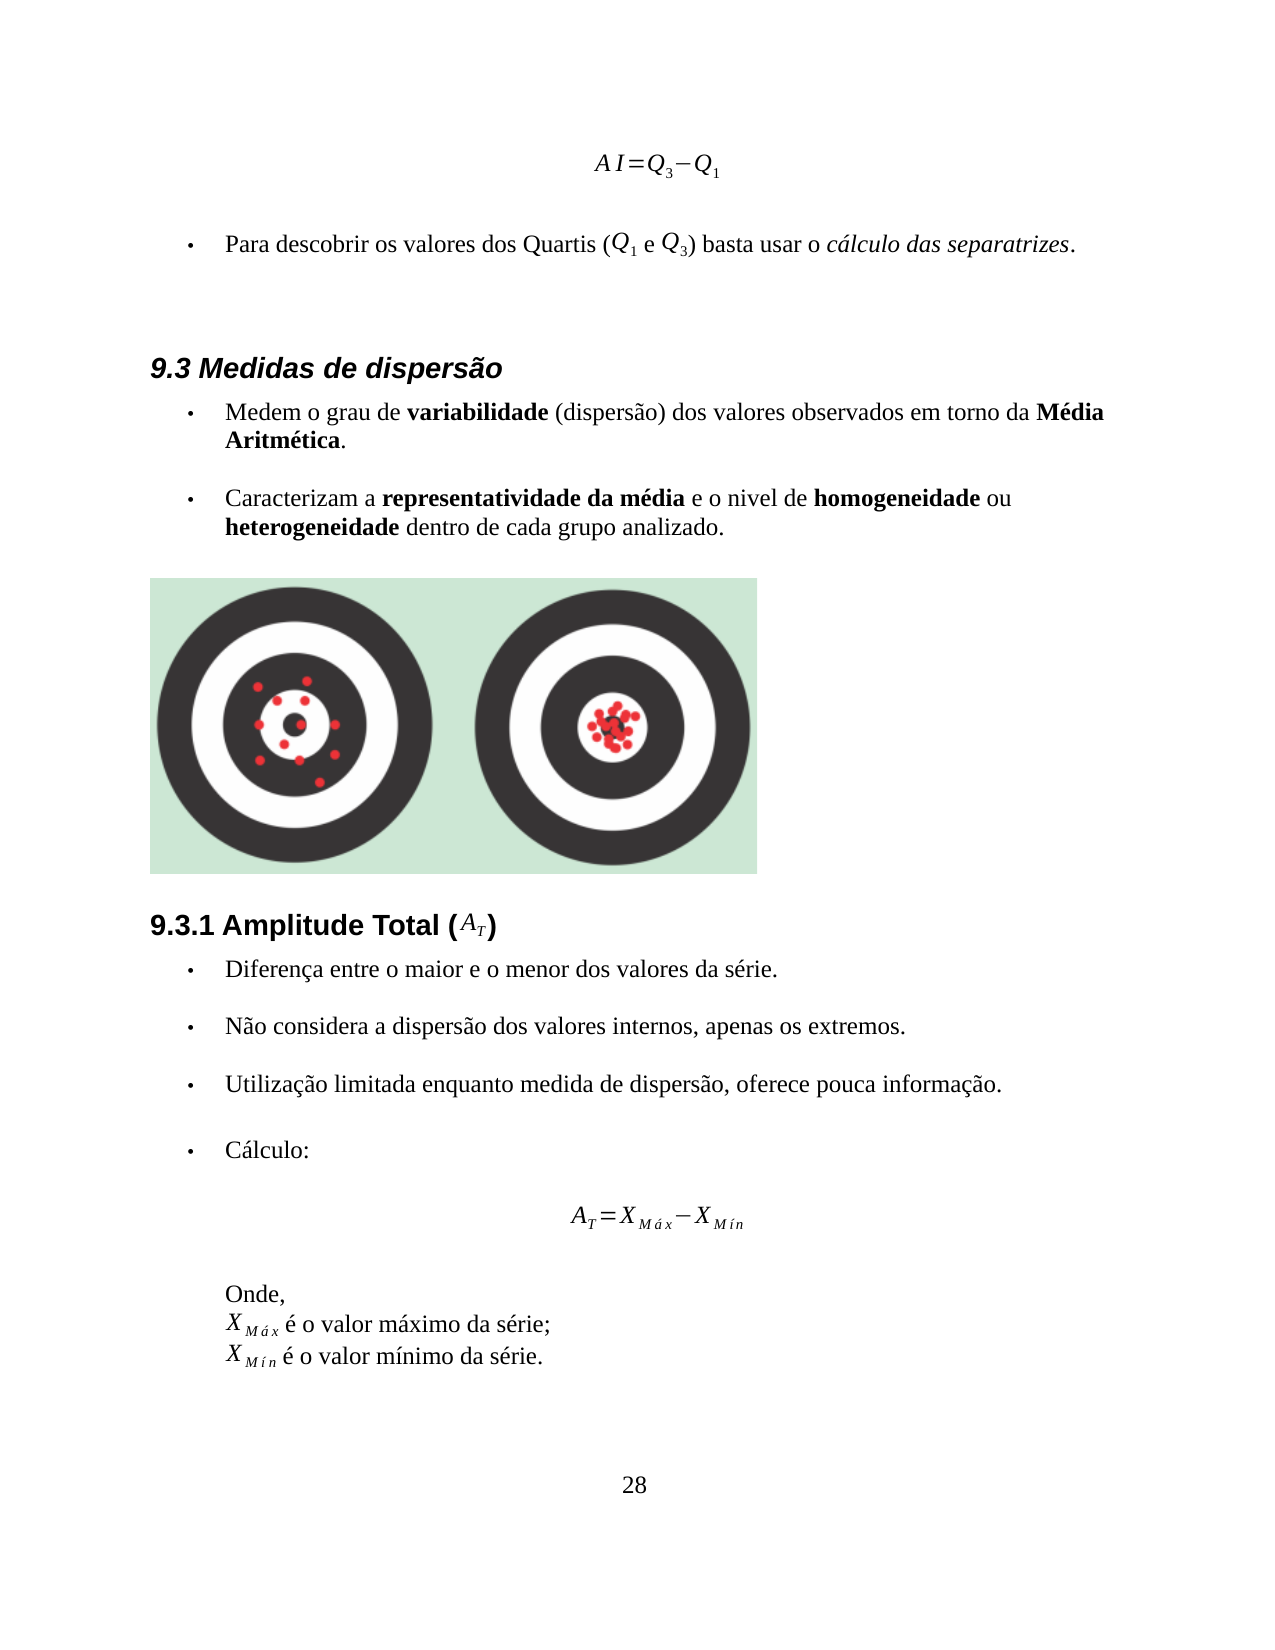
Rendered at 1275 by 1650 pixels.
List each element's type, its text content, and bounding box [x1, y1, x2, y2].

list Diferença entre o maior e o menor dos valores da série. [187, 954, 1125, 1011]
subtitle 9.3 Medidas de dispersão [150, 351, 1125, 384]
list Onde, é o valor máximo da série; é o valor mínimo da série. [187, 1279, 1125, 1400]
subtitle 9.3.1 Amplitude Total () [150, 908, 1125, 941]
picture [150, 578, 758, 874]
list Medem o grau de variabilidade (dispersão) dos valores observados em torno da Média Aritmética. [187, 397, 1125, 483]
list Para descobrir os valores dos Quartis ( e ) basta usar o cálculo das separatrizes. [187, 228, 1125, 288]
list Utilização limitada enquanto medida de dispersão, oferece pouca informação. [187, 1069, 1125, 1126]
list Cálculo: [187, 1135, 1125, 1193]
list Caracterizam a representatividade da média e o nivel de homogeneidade ou heterogeneidade dentro de cada grupo analizado. [187, 483, 1125, 569]
list Não considera a dispersão dos valores internos, apenas os extremos. [187, 1011, 1125, 1069]
